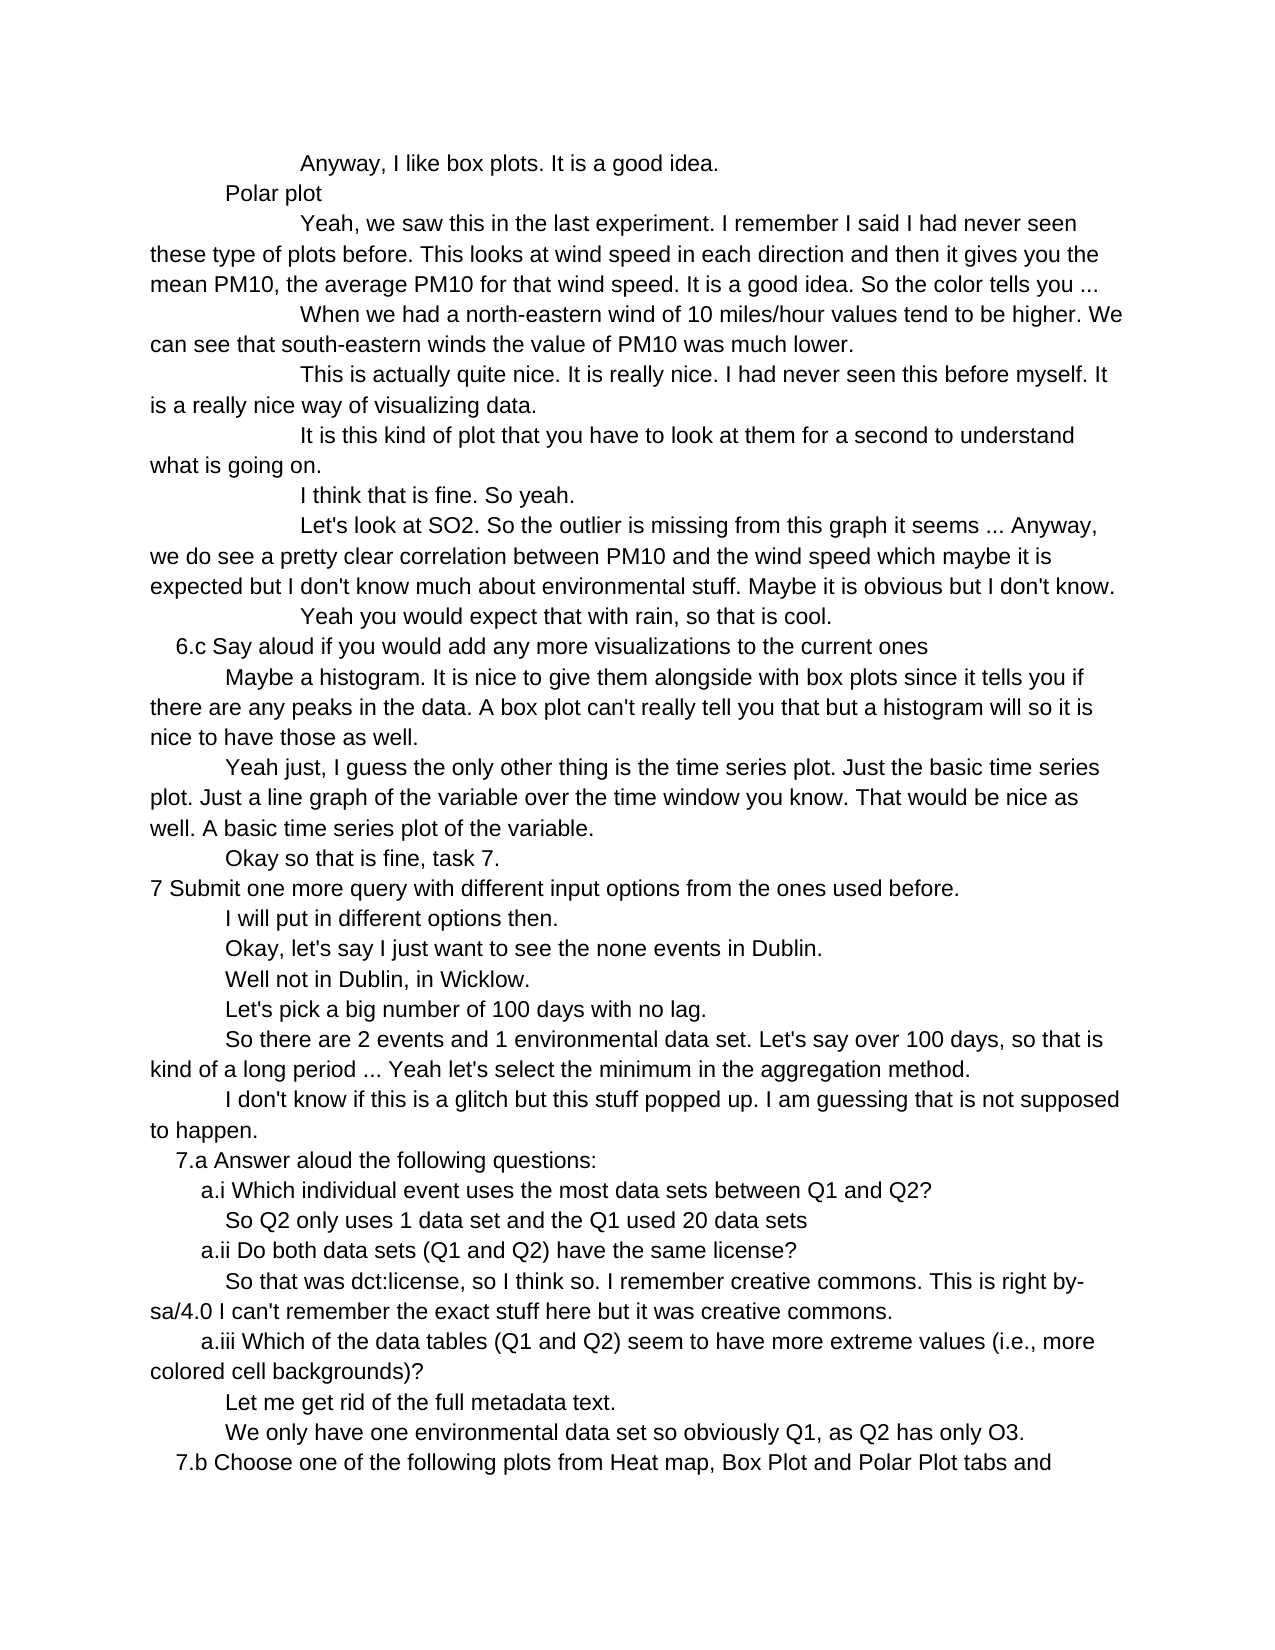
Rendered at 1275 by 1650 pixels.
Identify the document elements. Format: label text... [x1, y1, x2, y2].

text Let's pick a big number of 100 days with no lag. [150, 996, 1125, 1022]
text So there are 2 events and 1 environmental data set. Let's say over 100 days, so that is kind of a long period ... Yeah let's select the minimum in the aggregation method. [150, 1026, 1125, 1083]
text Okay so that is fine, task 7. [150, 845, 1125, 871]
text Yeah just, I guess the only other thing is the time series plot. Just the basic time series plot. Just a line graph of the variable over the time window you know. That would be nice as well. A basic time series plot of the variable. [150, 754, 1125, 841]
text I don't know if this is a glitch but this stuff popped up. I am guessing that is not supposed to happen. [150, 1086, 1125, 1143]
text It is this kind of plot that you have to look at them for a second to understand what is going on. [150, 422, 1125, 478]
text 7.a Answer aloud the following questions: [150, 1147, 1125, 1173]
text Let me get rid of the full metadata text. [150, 1388, 1125, 1415]
text Yeah you would expect that with rain, so that is cool. [150, 603, 1125, 629]
text a.ii Do both data sets (Q1 and Q2) have the same license? [150, 1237, 1125, 1264]
text I think that is fine. So yeah. [150, 482, 1125, 509]
text 7.b Choose one of the following plots from Heat map, Box Plot and Polar Plot tabs and [150, 1449, 1125, 1475]
text This is actually quite nice. It is really nice. I had never seen this before myself. It is a really nice way of visualizing data. [150, 361, 1125, 418]
text Polar plot [150, 180, 1125, 207]
text Yeah, we saw this in the last experiment. I remember I said I had never seen these type of plots before. This looks at wind speed in each direction and then it gives you the mean PM10, the average PM10 for that wind speed. It is a good idea. So the color tells you ... [150, 210, 1125, 297]
text Anyway, I like box plots. It is a good idea. [150, 150, 1125, 176]
text Maybe a histogram. It is nice to give them alongside with box plots since it tells you if there are any peaks in the data. A box plot can't really tell you that but a histogram will so it is nice to have those as well. [150, 663, 1125, 750]
text We only have one environmental data set so obviously Q1, as Q2 has only O3. [150, 1419, 1125, 1445]
text Okay, let's say I just want to see the none events in Dublin. [150, 935, 1125, 962]
text a.iii Which of the data tables (Q1 and Q2) seem to have more extreme values (i.e., more colored cell backgrounds)? [150, 1328, 1125, 1385]
text I will put in different options then. [150, 905, 1125, 932]
text So that was dct:license, so I think so. I remember creative commons. This is right by-sa/4.0 I can't remember the exact stuff here but it was creative commons. [150, 1268, 1125, 1324]
text a.i Which individual event uses the most data sets between Q1 and Q2? [150, 1177, 1125, 1203]
text 6.c Say aloud if you would add any more visualizations to the current ones [150, 633, 1125, 660]
text Let's look at SO2. So the outlier is missing from this graph it seems ... Anyway, we do see a pretty clear correlation between PM10 and the wind speed which maybe it is expected but I don't know much about environmental stuff. Maybe it is obvious but I don't know. [150, 512, 1125, 599]
text Well not in Dublin, in Wicklow. [150, 966, 1125, 992]
text So Q2 only uses 1 data set and the Q1 used 20 data sets [150, 1207, 1125, 1234]
text 7 Submit one more query with different input options from the ones used before. [150, 875, 1125, 901]
text When we had a north-eastern wind of 10 miles/hour values tend to be higher. We can see that south-eastern winds the value of PM10 was much lower. [150, 301, 1125, 358]
